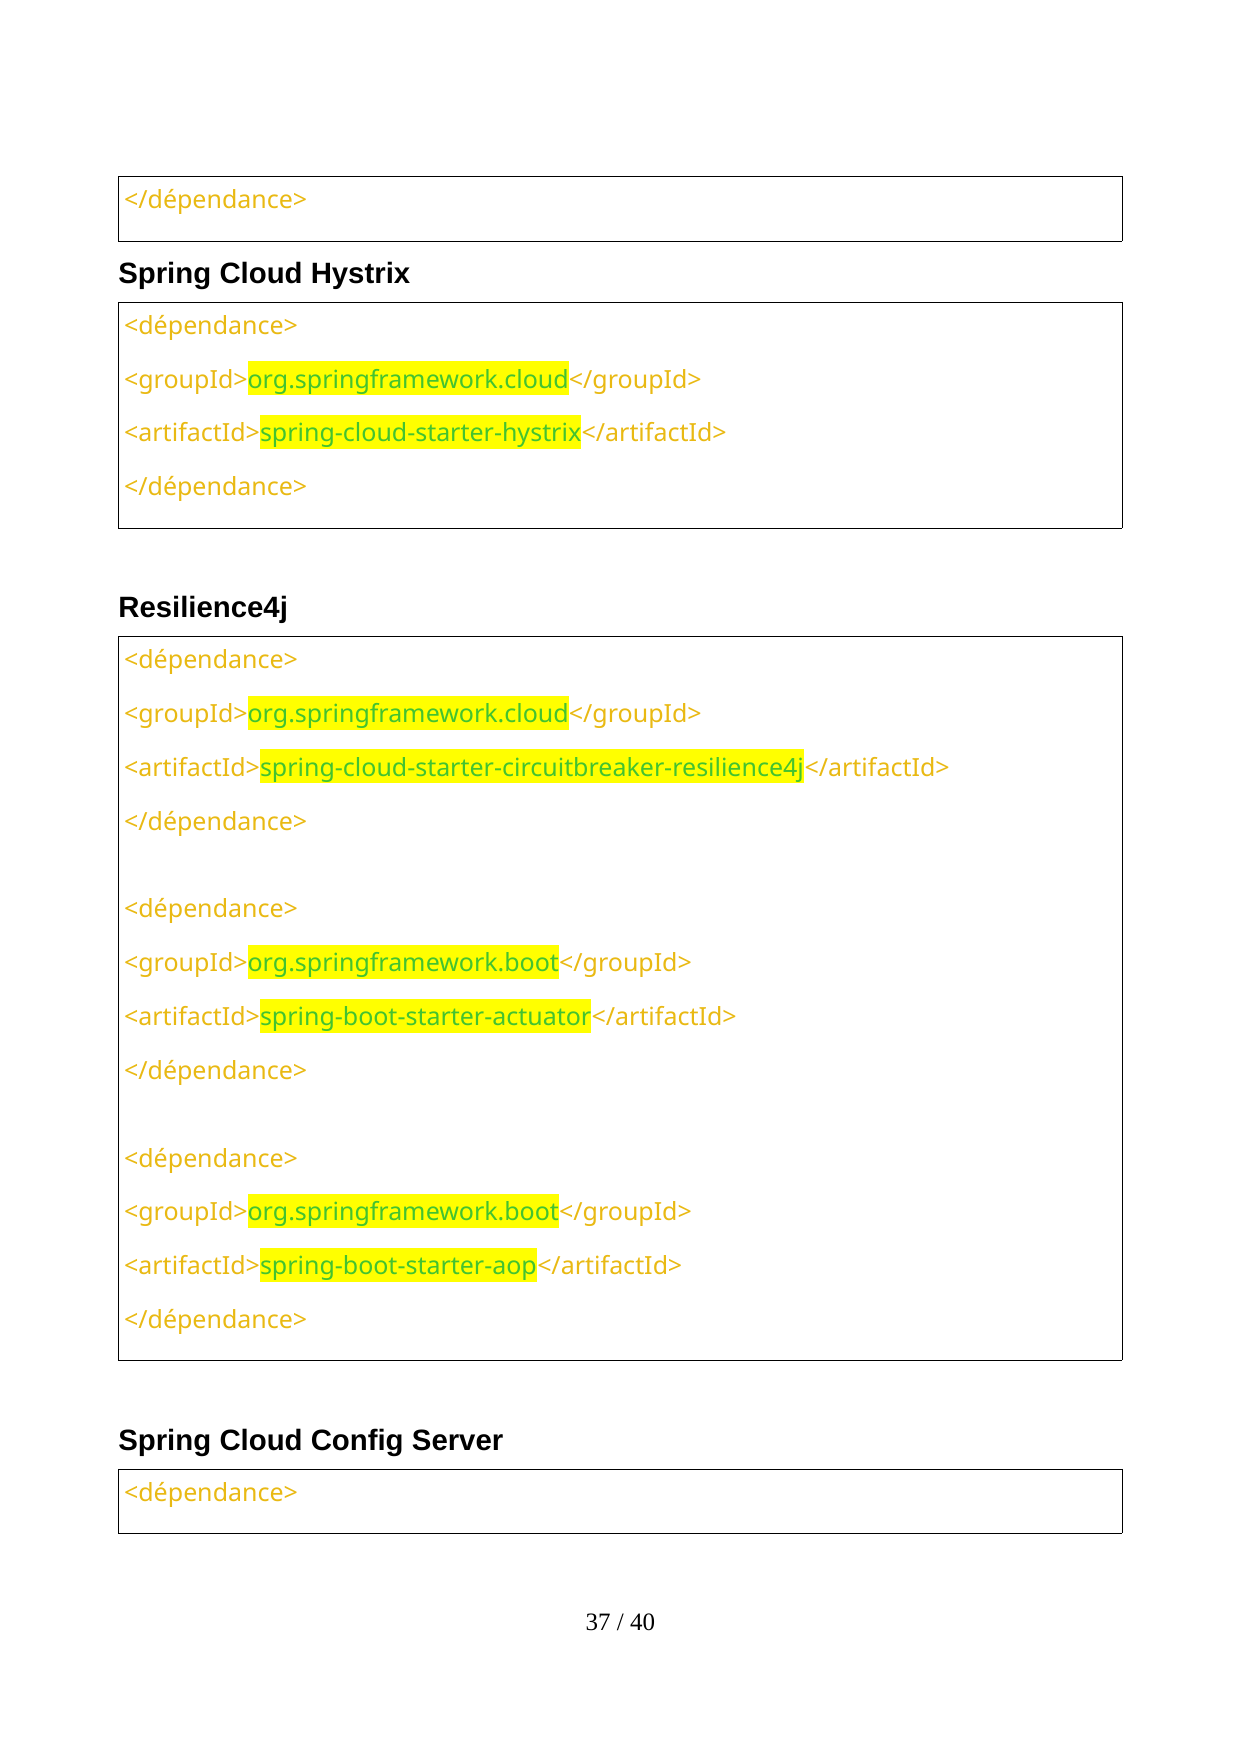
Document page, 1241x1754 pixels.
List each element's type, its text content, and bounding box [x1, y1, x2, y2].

table_header <dépendance> [119, 1470, 1122, 1533]
table_header <dépendance> <groupId>org.springframework.cloud</groupId> <artifactId>spring-cloud-starter-hystrix</artifactId> </dépendance> [119, 303, 1122, 527]
subtitle Spring Cloud Hystrix [118, 256, 1122, 289]
subtitle Resilience4j [118, 590, 1122, 623]
table_header </dépendance> [119, 177, 1122, 241]
table_header <dépendance> <groupId>org.springframework.cloud</groupId> <artifactId>spring-cloud-starter-circuitbreaker-resilience4j</artifactId> </dépendance> <dépendance> <groupId>org.springframework.boot</groupId> <artifactId>spring-boot-starter-actuator</artifactId> </dépendance> <dépendance> <groupId>org.springframework.boot</groupId> <artifactId>spring-boot-starter-aop</artifactId> </dépendance> [119, 637, 1122, 1360]
subtitle Spring Cloud Config Server [118, 1422, 1122, 1456]
